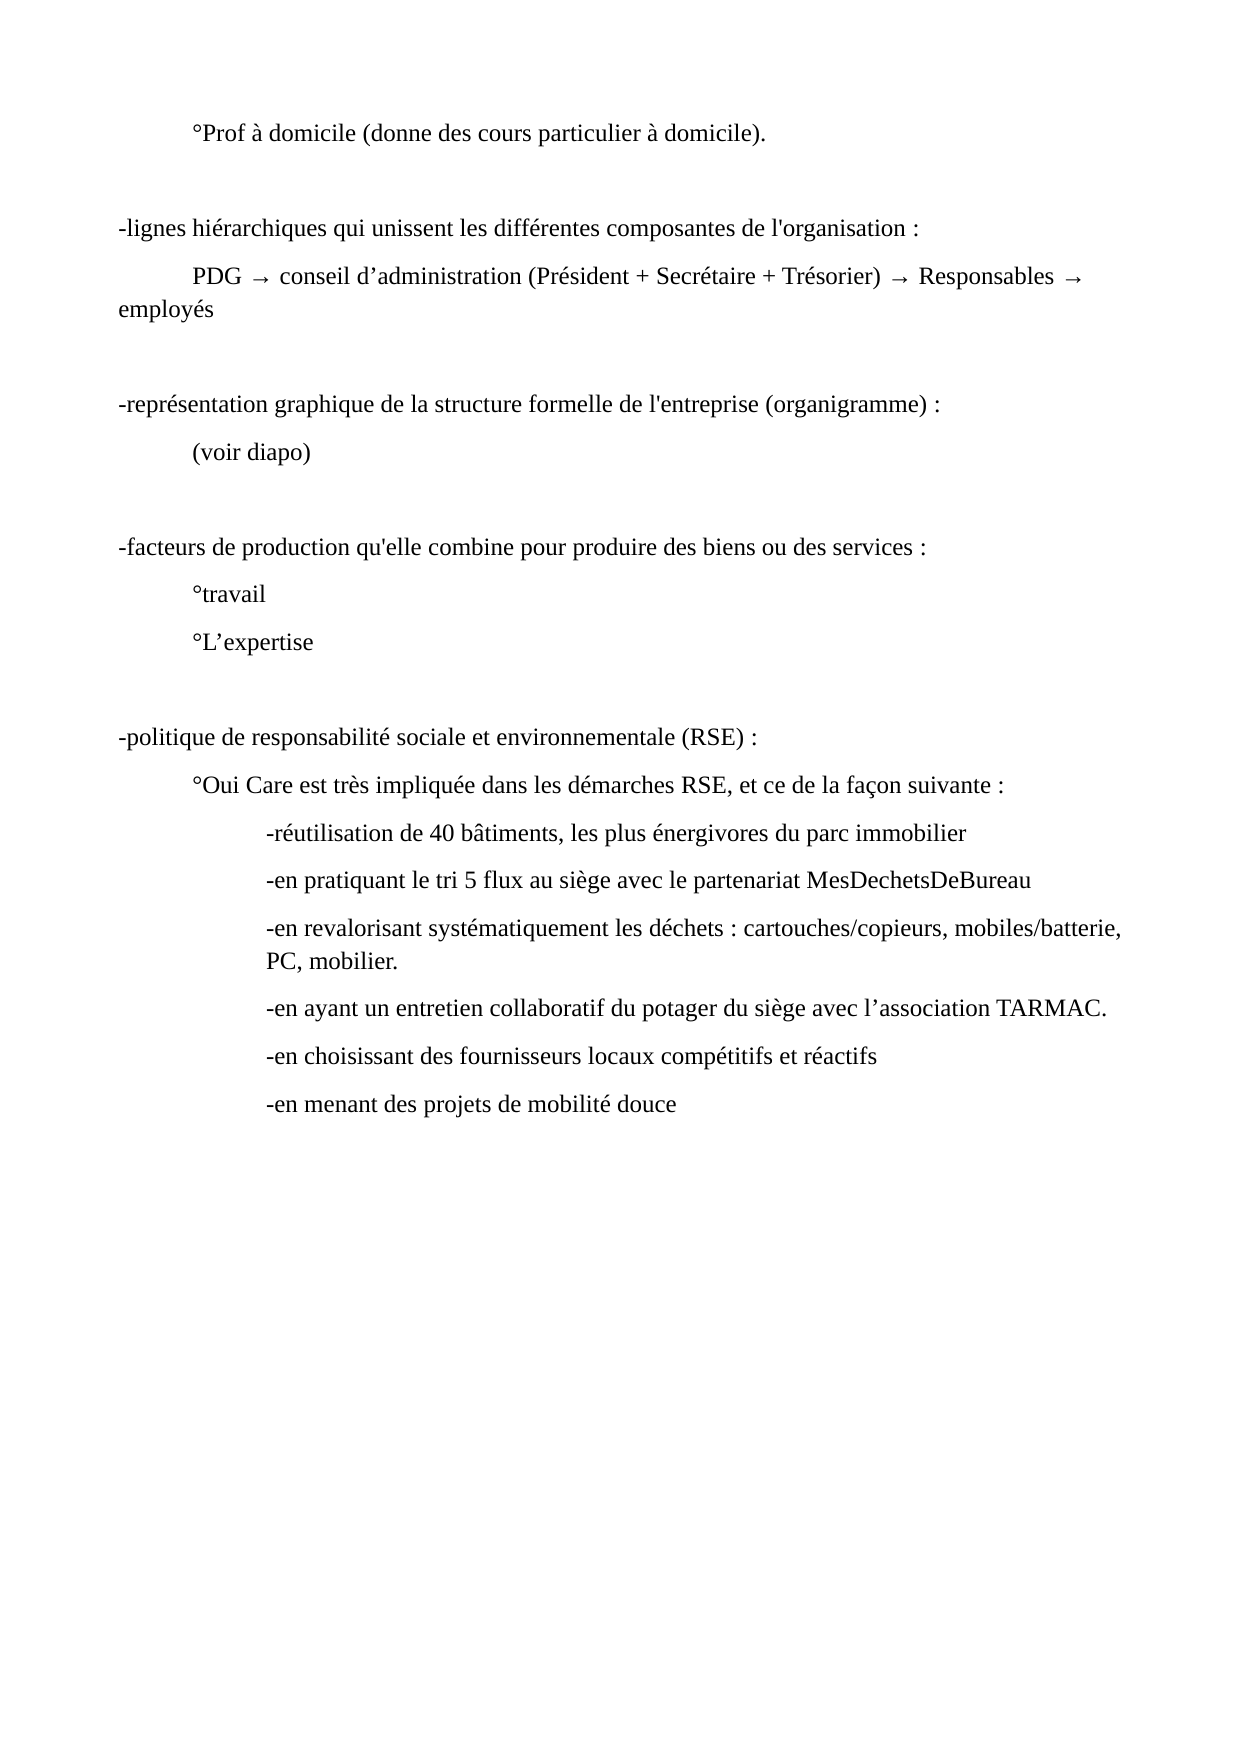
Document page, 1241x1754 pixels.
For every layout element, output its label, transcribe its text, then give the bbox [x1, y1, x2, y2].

text °L’expertise [118, 627, 1122, 656]
text -en menant des projets de mobilité douce [118, 1089, 1122, 1117]
text -en revalorisant systématiquement les déchets : cartouches/copieurs, mobiles/batterie, PC, mobilier. [118, 913, 1122, 974]
text -facteurs de production qu'elle combine pour produire des biens ou des services : [118, 532, 1122, 561]
text -politique de responsabilité sociale et environnementale (RSE) : [118, 722, 1122, 751]
text °Prof à domicile (donne des cours particulier à domicile). [118, 118, 1122, 147]
text -réutilisation de 40 bâtiments, les plus énergivores du parc immobilier [118, 818, 1122, 846]
text -en pratiquant le tri 5 flux au siège avec le partenariat MesDechetsDeBureau [118, 865, 1122, 894]
text -en choisissant des fournisseurs locaux compétitifs et réactifs [118, 1041, 1122, 1070]
text °Oui Care est très impliquée dans les démarches RSE, et ce de la façon suivante : [118, 770, 1122, 799]
text (voir diapo) [118, 437, 1122, 466]
text °travail [118, 579, 1122, 608]
text -lignes hiérarchiques qui unissent les différentes composantes de l'organisation : [118, 213, 1122, 242]
text -en ayant un entretien collaboratif du potager du siège avec l’association TARMAC. [118, 993, 1122, 1022]
text PDG → conseil d’administration (Président + Secrétaire + Trésorier) → Responsables → employés [118, 261, 1122, 323]
text -représentation graphique de la structure formelle de l'entreprise (organigramme) : [118, 389, 1122, 418]
